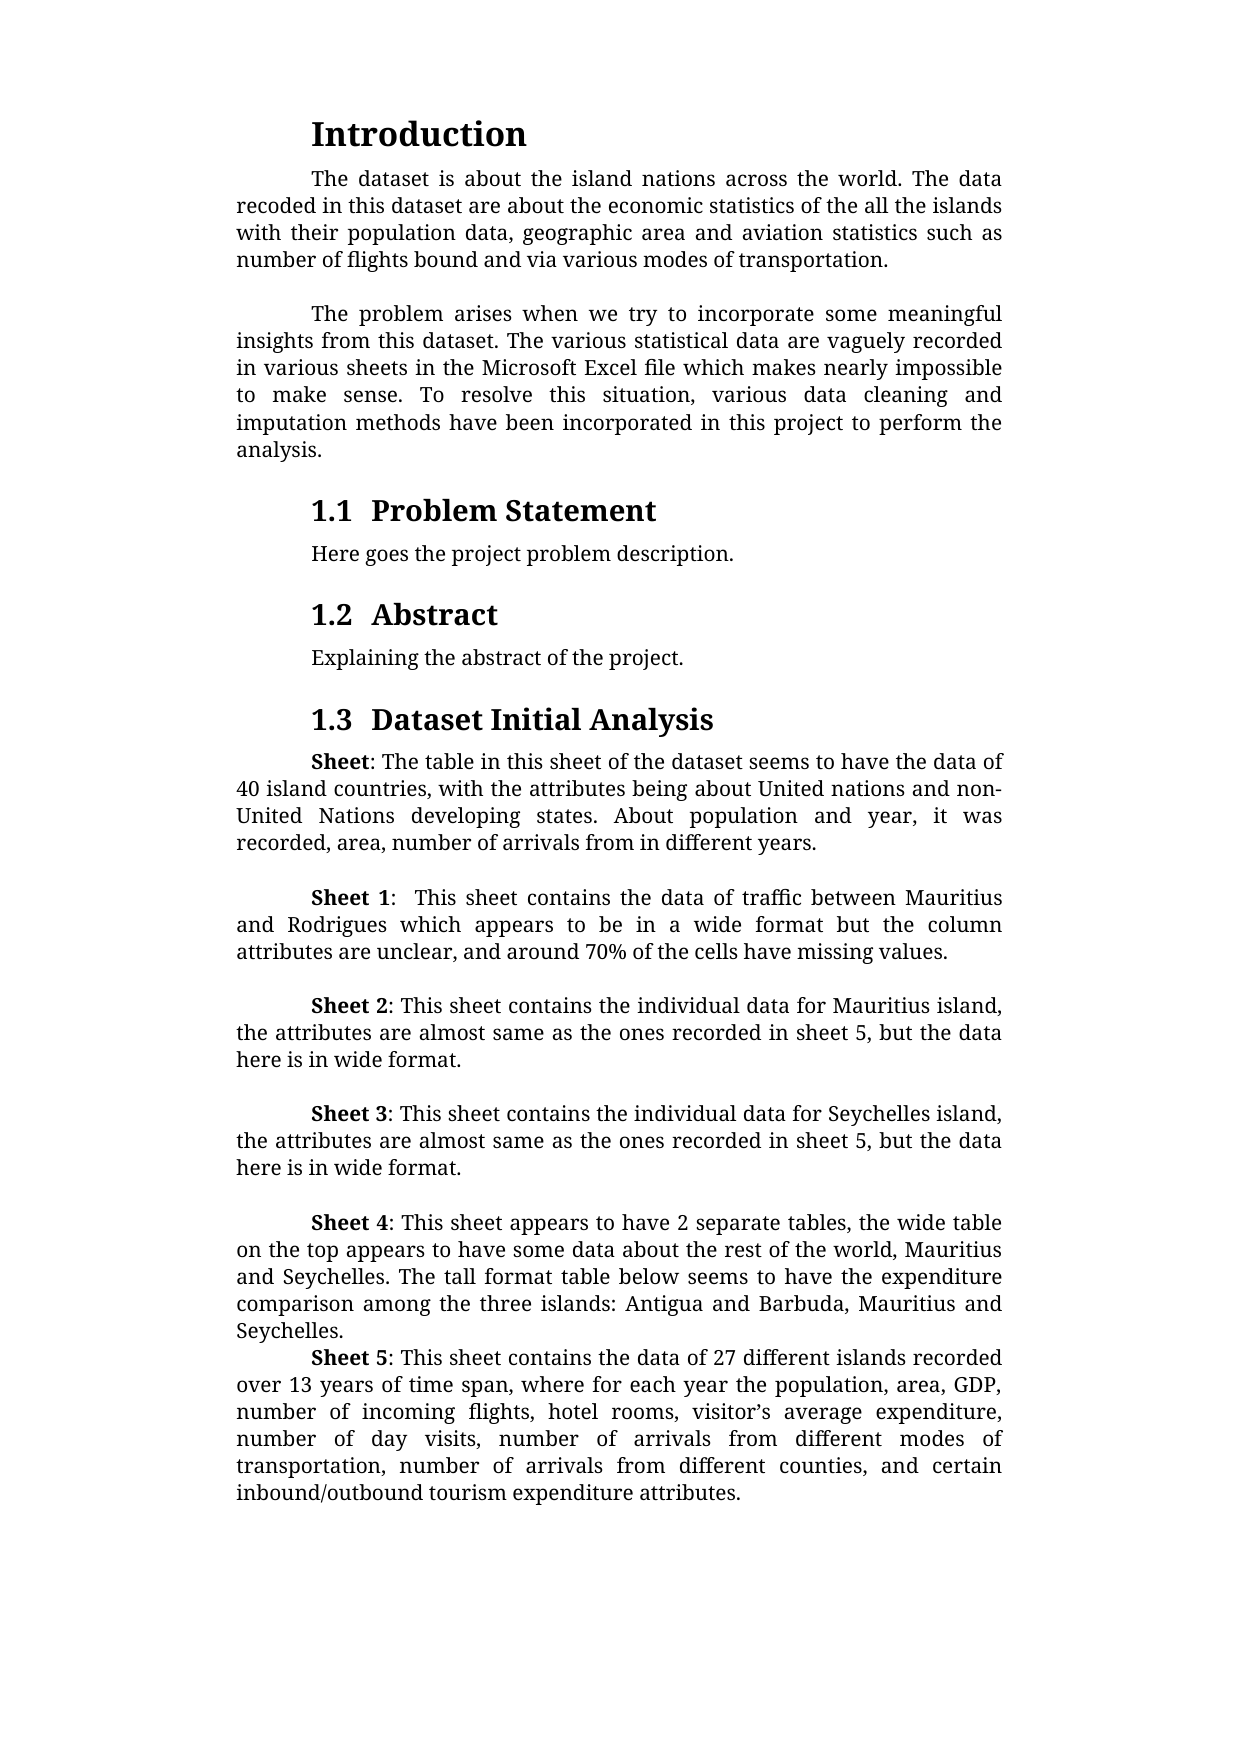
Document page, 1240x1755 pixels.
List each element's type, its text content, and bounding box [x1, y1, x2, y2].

text The problem arises when we try to incorporate some meaningful insights from this dataset. The various statistical data are vaguely recorded in various sheets in the Microsoft Excel file which makes nearly impossible to make sense. To resolve this situation, various data cleaning and imputation methods have been incorporated in this project to perform the analysis. [236, 300, 1003, 462]
text Here goes the project problem description. [236, 539, 1003, 567]
text Sheet 5: This sheet contains the data of 27 different islands recorded over 13 years of time span, where for each year the population, area, GDP, number of incoming flights, hotel rooms, visitor’s average expenditure, number of day visits, number of arrivals from different modes of transportation, number of arrivals from different counties, and certain inbound/outbound tourism expenditure attributes. [236, 1344, 1003, 1506]
text Sheet 3: This sheet contains the individual data for Seychelles island, the attributes are almost same as the ones recorded in sheet 5, but the data here is in wide format. [236, 1100, 1003, 1181]
text Sheet: The table in this sheet of the dataset seems to have the data of 40 island countries, with the attributes being about United nations and non-United Nations developing states. About population and year, it was recorded, area, number of arrivals from in different years. [236, 748, 1003, 856]
subtitle Dataset Initial Analysis [311, 708, 1003, 735]
text The dataset is about the island nations across the world. The data recoded in this dataset are about the economic statistics of the all the islands with their population data, geographic area and aviation statistics such as number of flights bound and via various modes of transportation. [236, 164, 1003, 273]
text Sheet 4: This sheet appears to have 2 separate tables, the wide table on the top appears to have some data about the rest of the world, Mauritius and Seychelles. The tall format table below seems to have the expenditure comparison among the three islands: Antigua and Barbuda, Mauritius and Seychelles. [236, 1208, 1003, 1344]
subtitle Abstract [311, 604, 1003, 631]
text Sheet 2: This sheet contains the individual data for Mauritius island, the attributes are almost same as the ones recorded in sheet 5, but the data here is in wide format. [236, 992, 1003, 1073]
text Explaining the abstract of the project. [236, 644, 1003, 671]
subtitle Problem Statement [311, 500, 1003, 527]
text Sheet 1: This sheet contains the data of traffic between Mauritius and Rodrigues which appears to be in a wide format but the column attributes are unclear, and around 70% of the cells have missing values. [236, 883, 1003, 964]
subtitle Introduction [236, 125, 1003, 152]
